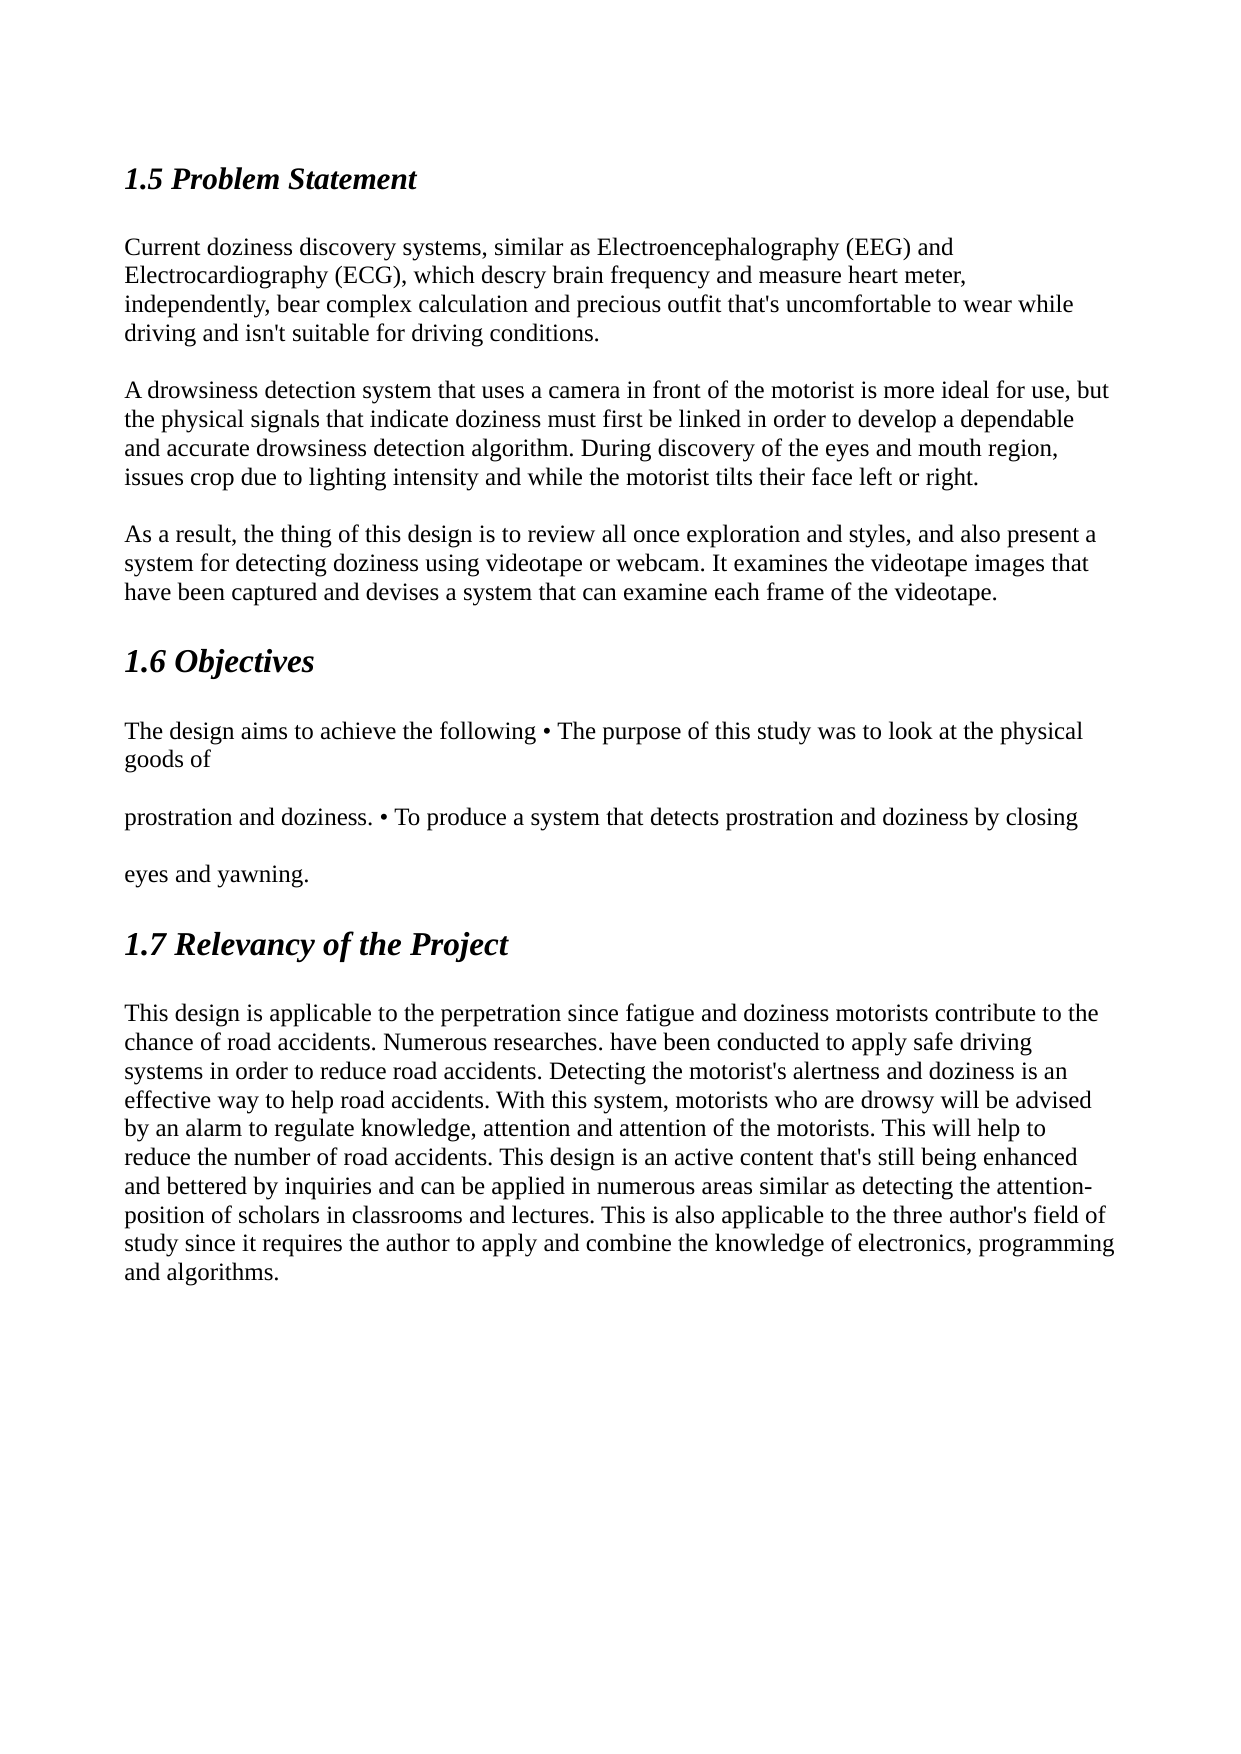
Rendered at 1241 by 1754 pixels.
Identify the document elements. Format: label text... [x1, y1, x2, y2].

text 1.5 Problem Statement Current doziness discovery systems, similar as Electroencephalography (EEG) and Electrocardiography (ECG), which descry brain frequency and measure heart meter, independently, bear complex calculation and precious outfit that's uncomfortable to wear while driving and isn't suitable for driving conditions. A drowsiness detection system that uses a camera in front of the motorist is more ideal for use, but the physical signals that indicate doziness must first be linked in order to develop a dependable and accurate drowsiness detection algorithm. During discovery of the eyes and mouth region, issues crop due to lighting intensity and while the motorist tilts their face left or right. As a result, the thing of this design is to review all once exploration and styles, and also present a system for detecting doziness using videotape or webcam. It examines the videotape images that have been captured and devises a system that can examine each frame of the videotape. [124, 124, 1116, 606]
text 1.6 Objectives The design aims to achieve the following • The purpose of this study was to look at the physical goods of prostration and doziness. • To produce a system that detects prostration and doziness by closing eyes and yawning. 1.7 Relevancy of the Project This design is applicable to the perpetration since fatigue and doziness motorists contribute to the chance of road accidents. Numerous researches. have been conducted to apply safe driving systems in order to reduce road accidents. Detecting the motorist's alertness and doziness is an effective way to help road accidents. With this system, motorists who are drowsy will be advised by an alarm to regulate knowledge, attention and attention of the motorists. This will help to reduce the number of road accidents. This design is an active content that's still being enhanced and bettered by inquiries and can be applied in numerous areas similar as detecting the attention-position of scholars in classrooms and lectures. This is also applicable to the three author's field of study since it requires the author to apply and combine the knowledge of electronics, programming and algorithms. [124, 642, 1116, 1286]
